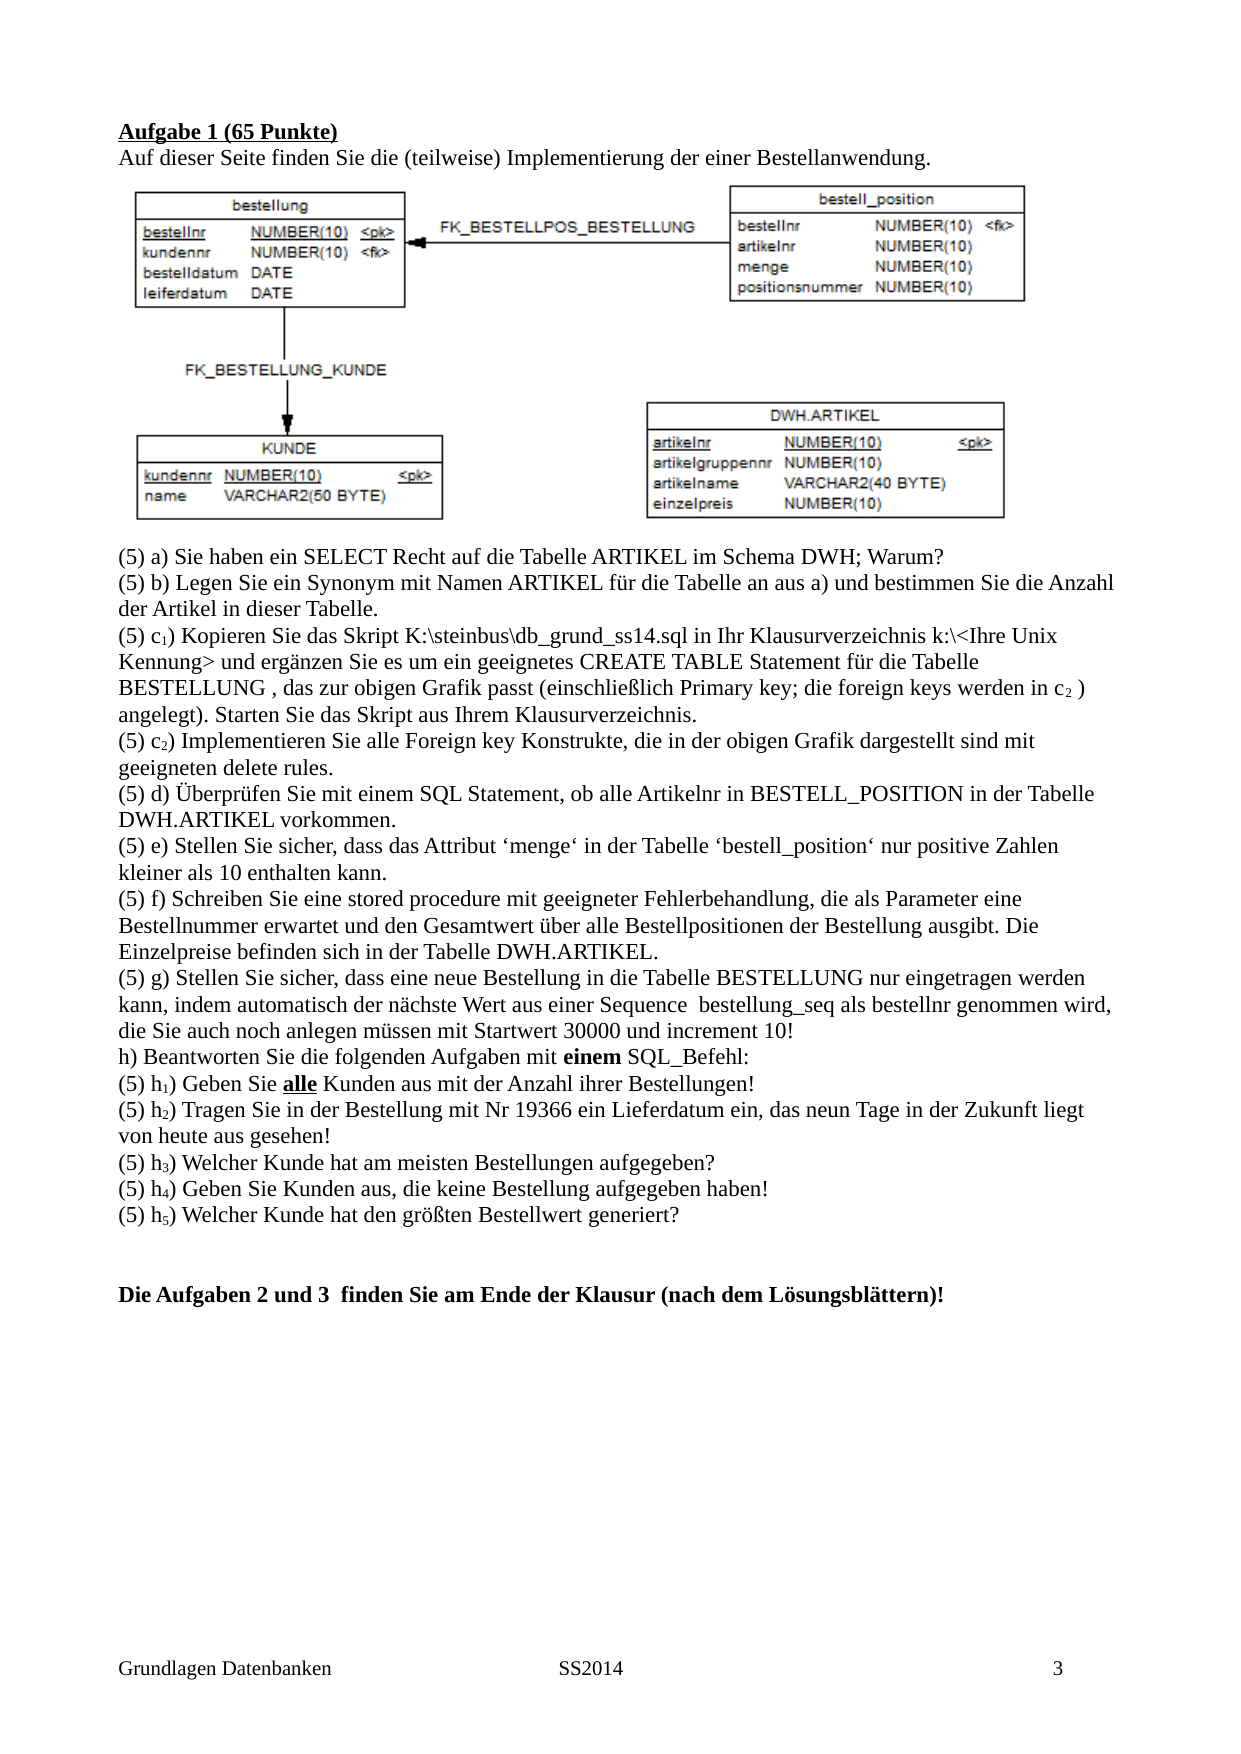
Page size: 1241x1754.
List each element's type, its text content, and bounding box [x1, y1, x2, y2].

text (5) c2) Implementieren Sie alle Foreign key Konstrukte, die in der obigen Grafik dargestellt sind mit geeigneten delete rules. [118, 727, 1122, 780]
text (5) e) Stellen Sie sicher, dass das Attribut ‘menge‘ in der Tabelle ‘bestell_position‘ nur positive Zahlen kleiner als 10 enthalten kann. [118, 833, 1122, 885]
text (5) h5) Welcher Kunde hat den größten Bestellwert generiert? [118, 1202, 1122, 1228]
text Aufgabe 1 (65 Punkte) [118, 118, 1122, 144]
picture [118, 170, 1040, 542]
text (5) a) Sie haben ein SELECT Recht auf die Tabelle ARTIKEL im Schema DWH; Warum? [118, 543, 1122, 569]
text (5) h1) Geben Sie alle Kunden aus mit der Anzahl ihrer Bestellungen! [118, 1070, 1122, 1096]
text (5) f) Schreiben Sie eine stored procedure mit geeigneter Fehlerbehandlung, die als Parameter eine Bestellnummer erwartet und den Gesamtwert über alle Bestellpositionen der Bestellung ausgibt. Die Einzelpreise befinden sich in der Tabelle DWH.ARTIKEL. [118, 885, 1122, 964]
text (5) h4) Geben Sie Kunden aus, die keine Bestellung aufgegeben haben! [118, 1175, 1122, 1202]
text (5) h2) Tragen Sie in der Bestellung mit Nr 19366 ein Lieferdatum ein, das neun Tage in der Zukunft liegt von heute aus gesehen! [118, 1096, 1122, 1149]
text (5) d) Überprüfen Sie mit einem SQL Statement, ob alle Artikelnr in BESTELL_POSITION in der Tabelle DWH.ARTIKEL vorkommen. [118, 780, 1122, 833]
text (5) g) Stellen Sie sicher, dass eine neue Bestellung in die Tabelle BESTELLUNG nur eingetragen werden kann, indem automatisch der nächste Wert aus einer Sequence bestellung_seq als bestellnr genommen wird, die Sie auch noch anlegen müssen mit Startwert 30000 und increment 10! [118, 964, 1122, 1043]
text Die Aufgaben 2 und 3 finden Sie am Ende der Klausur (nach dem Lösungsblättern)! [118, 1281, 1122, 1307]
text (5) c1) Kopieren Sie das Skript K:\steinbus\db_grund_ss14.sql in Ihr Klausurverzeichnis k:\<Ihre Unix Kennung> und ergänzen Sie es um ein geeignetes CREATE TABLE Statement für die Tabelle BESTELLUNG , das zur obigen Grafik passt (einschließlich Primary key; die foreign keys werden in c2 ) angelegt). Starten Sie das Skript aus Ihrem Klausurverzeichnis. [118, 622, 1122, 727]
text (5) b) Legen Sie ein Synonym mit Namen ARTIKEL für die Tabelle an aus a) und bestimmen Sie die Anzahl der Artikel in dieser Tabelle. [118, 569, 1122, 622]
text Auf dieser Seite finden Sie die (teilweise) Implementierung der einer Bestellanwendung. [118, 144, 1122, 171]
text (5) h3) Welcher Kunde hat am meisten Bestellungen aufgegeben? [118, 1149, 1122, 1175]
text h) Beantworten Sie die folgenden Aufgaben mit einem SQL_Befehl: [118, 1043, 1122, 1070]
